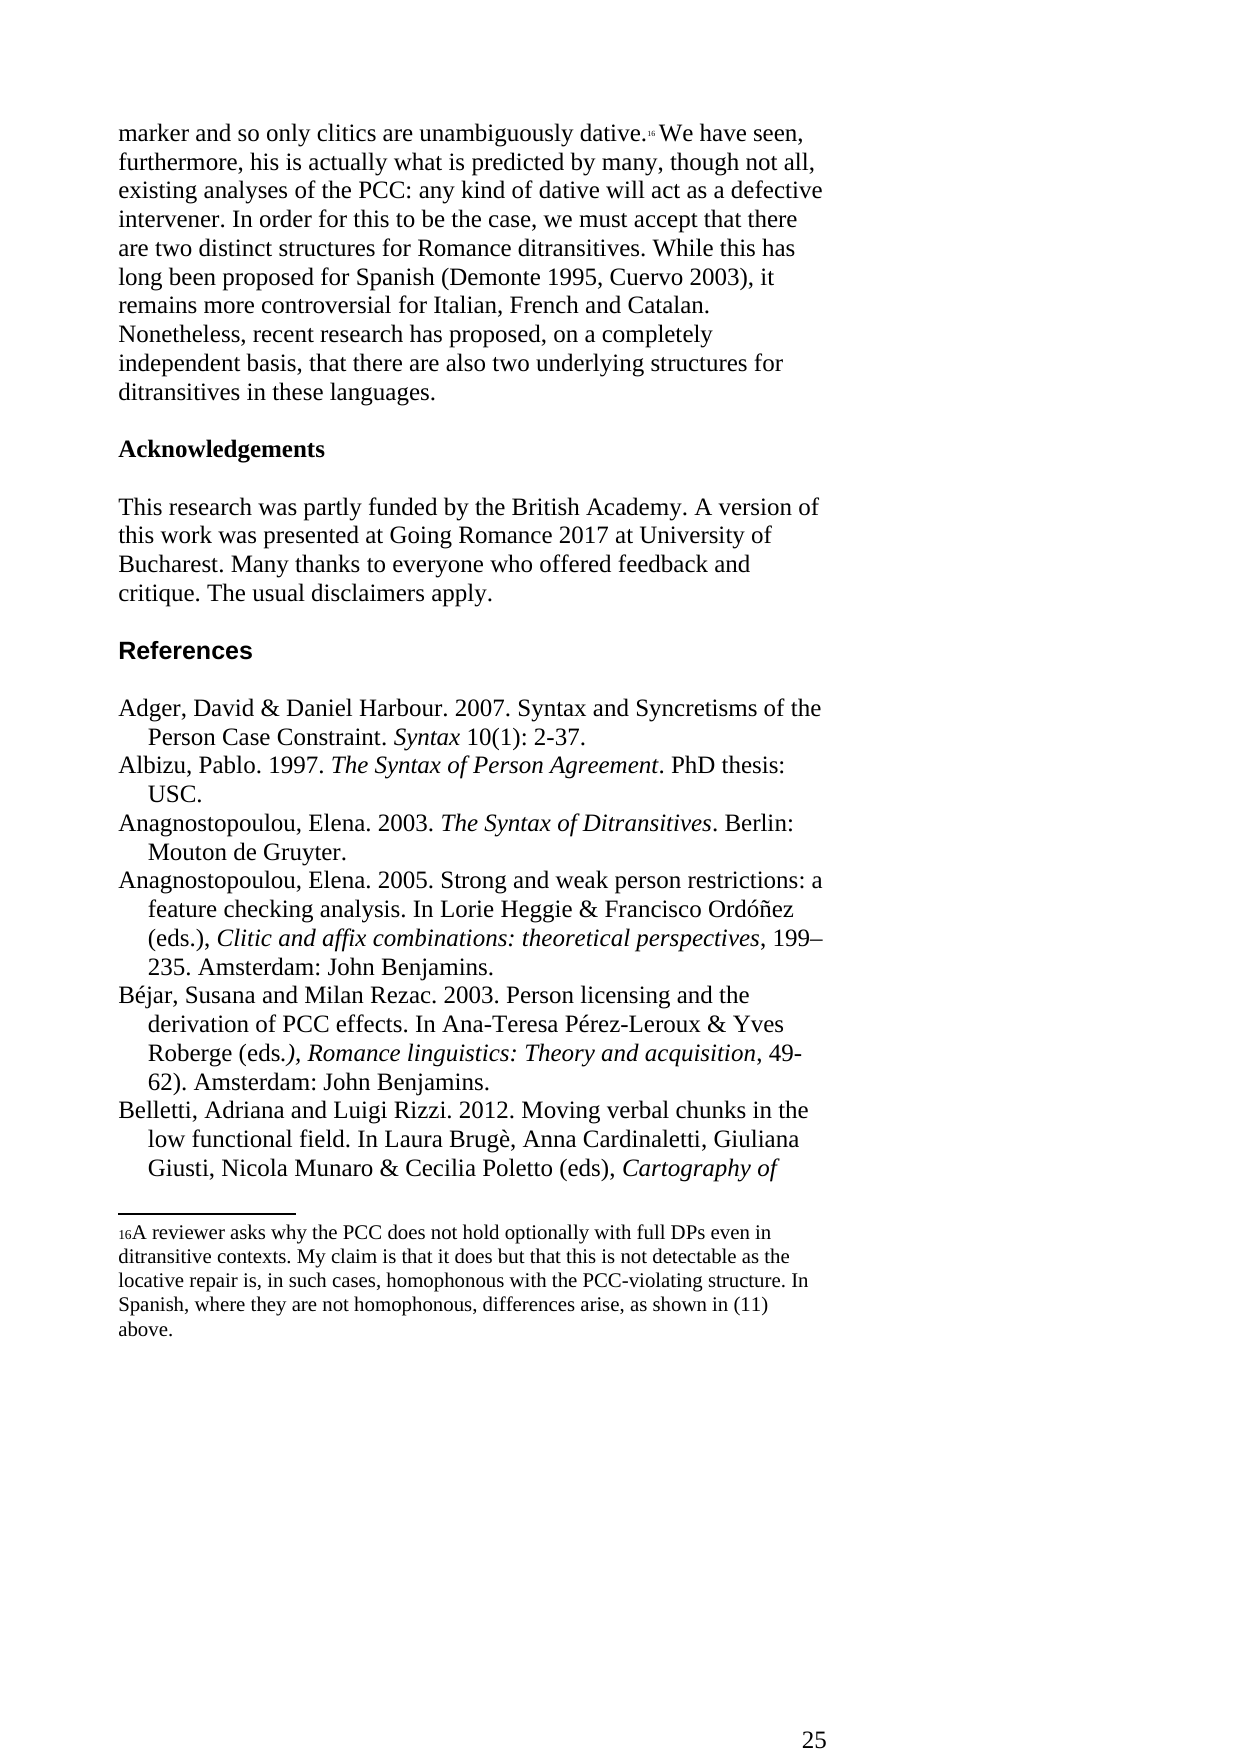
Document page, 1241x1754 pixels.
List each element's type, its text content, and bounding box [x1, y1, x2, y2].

text Béjar, Susana and Milan Rezac. 2003. Person licensing and the derivation of PCC effects. In Ana-Teresa Pérez-Leroux & Yves Roberge (eds.), Romance linguistics: Theory and acquisition, 49-62). Amsterdam: John Benjamins. [118, 981, 827, 1096]
text Anagnostopoulou, Elena. 2005. Strong and weak person restrictions: a feature checking analysis. In Lorie Heggie & Francisco Ordóñez (eds.), Clitic and affix combinations: theoretical perspectives, 199–235. Amsterdam: John Benjamins. [118, 866, 827, 981]
text Anagnostopoulou, Elena. 2003. The Syntax of Ditransitives. Berlin: Mouton de Gruyter. [118, 808, 827, 866]
text Albizu, Pablo. 1997. The Syntax of Person Agreement. PhD thesis: USC. [118, 751, 827, 808]
text Acknowledgements [118, 434, 827, 463]
text Adger, David & Daniel Harbour. 2007. Syntax and Syncretisms of the Person Case Constraint. Syntax 10(1): 2-37. [118, 693, 827, 751]
text Belletti, Adriana and Luigi Rizzi. 2012. Moving verbal chunks in the low functional field. In Laura Brugè, Anna Cardinaletti, Giuliana Giusti, Nicola Munaro & Cecilia Poletto (eds), Cartography of [118, 1096, 827, 1182]
subtitle References [118, 636, 827, 664]
text marker and so only clitics are unambiguously dative. We have seen, furthermore, his is actually what is predicted by many, though not all, existing analyses of the PCC: any kind of dative will act as a defective intervener. In order for this to be the case, we must accept that there are two distinct structures for Romance ditransitives. While this has long been proposed for Spanish (Demonte 1995, Cuervo 2003), it remains more controversial for Italian, French and Catalan. Nonetheless, recent research has proposed, on a completely independent basis, that there are also two underlying structures for ditransitives in these languages. [118, 118, 827, 406]
text This research was partly funded by the British Academy. A version of this work was presented at Going Romance 2017 at University of Bucharest. Many thanks to everyone who offered feedback and critique. The usual disclaimers apply. [118, 492, 827, 607]
text A reviewer asks why the PCC does not hold optionally with full DPs even in ditransitive contexts. My claim is that it does but that this is not detectable as the locative repair is, in such cases, homophonous with the PCC-violating structure. In Spanish, where they are not homophonous, differences arise, as shown in (11) above. [118, 1220, 827, 1341]
